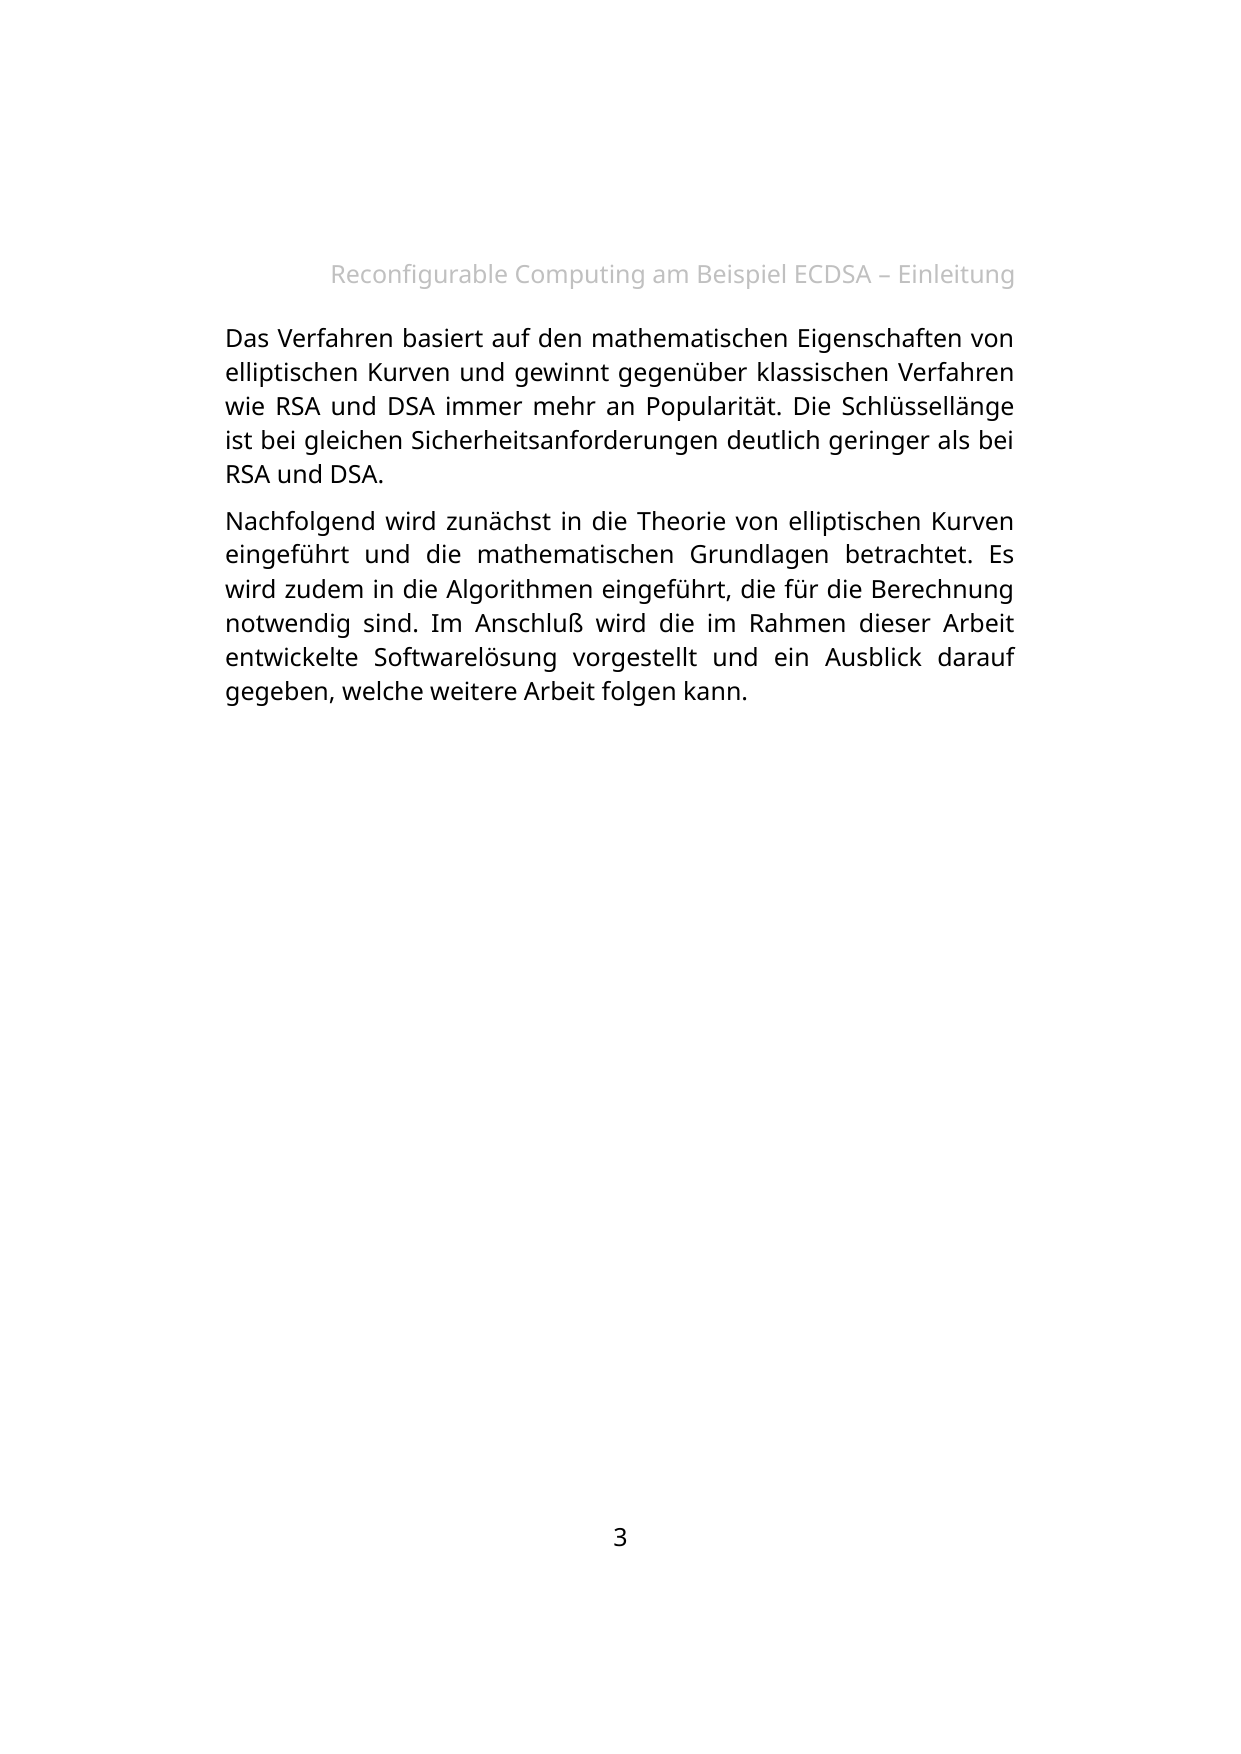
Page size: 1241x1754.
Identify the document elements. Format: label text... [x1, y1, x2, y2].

text Das Verfahren basiert auf den mathematischen Eigenschaften von elliptischen Kurven und gewinnt gegenüber klassischen Verfahren wie RSA und DSA immer mehr an Popularität. Die Schlüssellänge ist bei gleichen Sicherheitsanforderungen deutlich geringer als bei RSA und DSA. [225, 320, 1015, 491]
text Nachfolgend wird zunächst in die Theorie von elliptischen Kurven eingeführt und die mathematischen Grundlagen betrachtet. Es wird zudem in die Algorithmen eingeführt, die für die Berechnung notwendig sind. Im Anschluß wird die im Rahmen dieser Arbeit entwickelte Softwarelösung vorgestellt und ein Ausblick darauf gegeben, welche weitere Arbeit folgen kann. [225, 503, 1015, 707]
